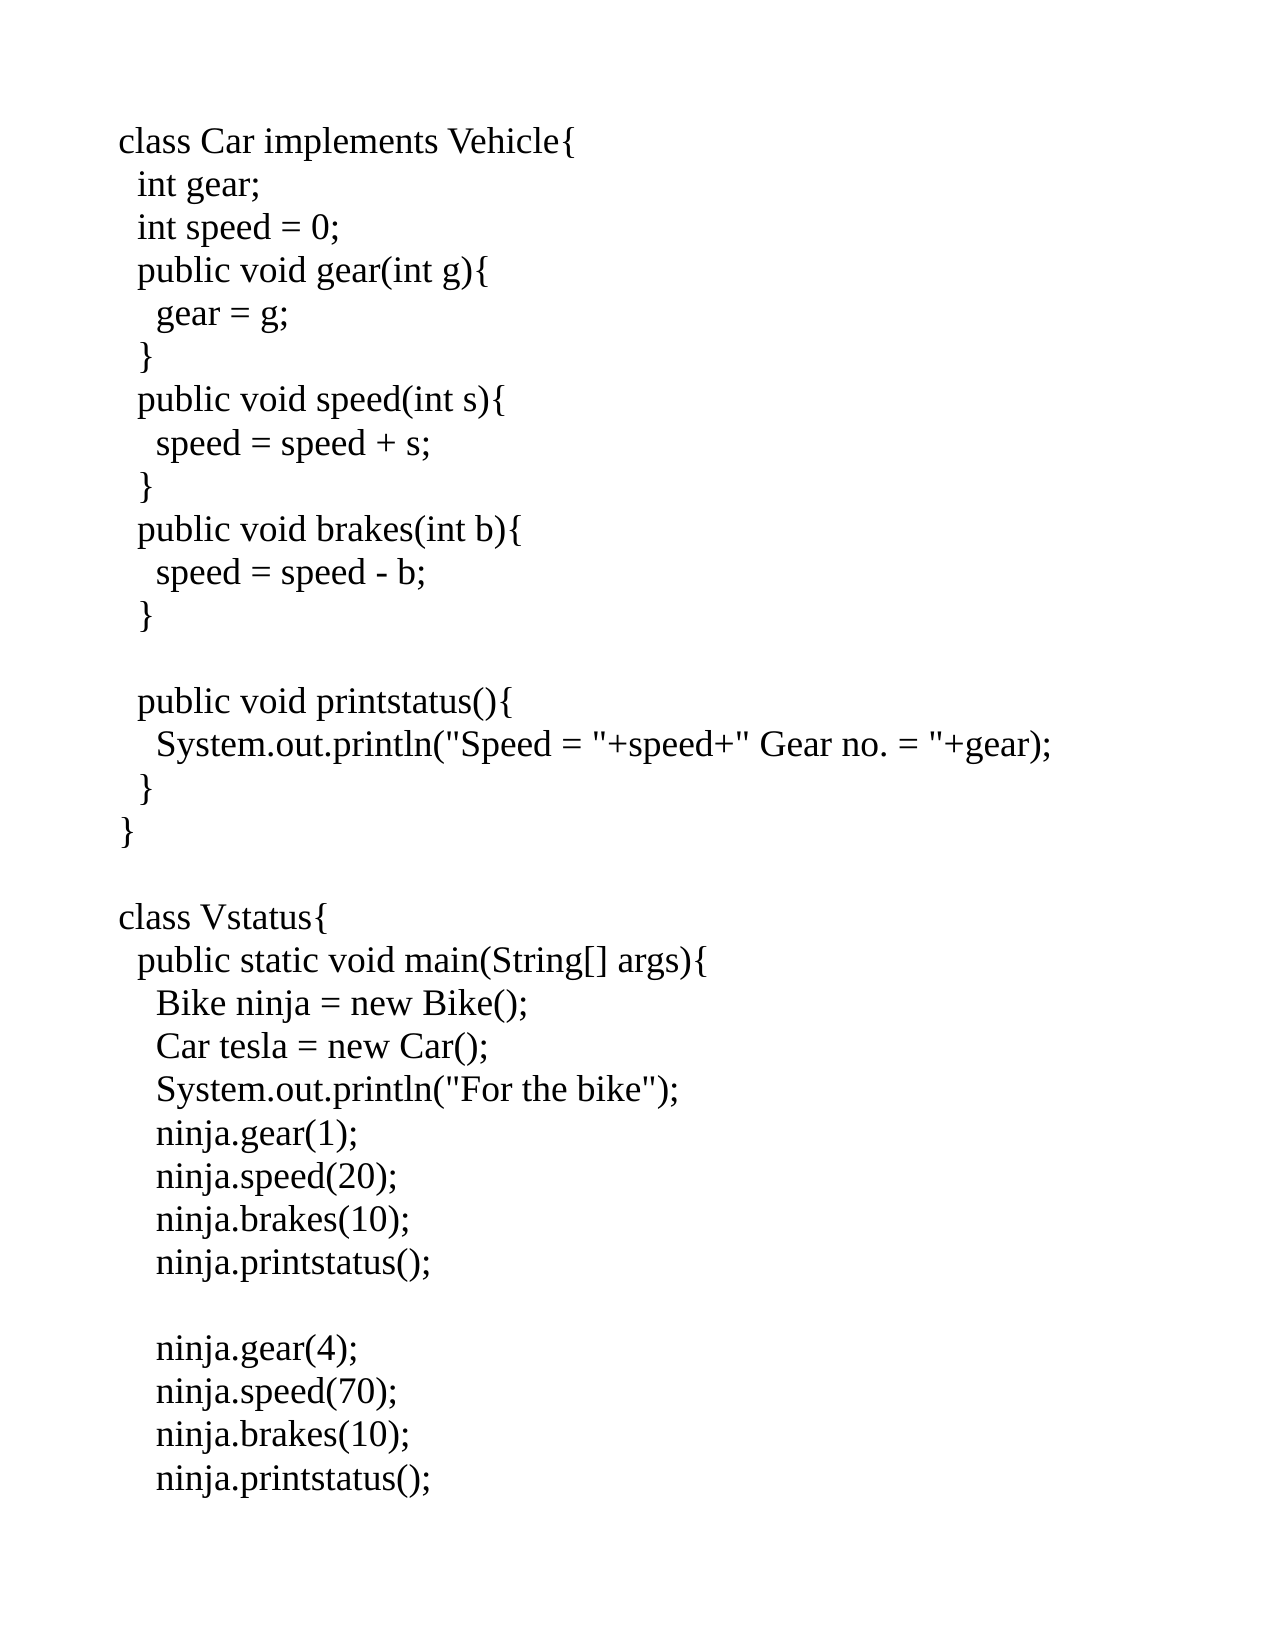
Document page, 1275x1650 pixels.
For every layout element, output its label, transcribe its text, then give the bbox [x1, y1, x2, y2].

text public void gear(int g){ [118, 247, 1157, 291]
text ninja.printstatus(); [118, 1455, 1157, 1498]
text ninja.speed(20); [118, 1153, 1157, 1196]
text System.out.println("For the bike"); [118, 1067, 1157, 1110]
text } [118, 334, 1157, 377]
text public void speed(int s){ [118, 377, 1157, 420]
text ninja.gear(4); [118, 1326, 1157, 1369]
text ninja.printstatus(); [118, 1239, 1157, 1282]
text public void brakes(int b){ [118, 506, 1157, 549]
text class Car implements Vehicle{ [118, 118, 1157, 161]
text Bike ninja = new Bike(); [118, 981, 1157, 1024]
text ninja.brakes(10); [118, 1196, 1157, 1239]
text gear = g; [118, 291, 1157, 334]
text class Vstatus{ [118, 894, 1157, 937]
text } [118, 765, 1157, 808]
text ninja.speed(70); [118, 1369, 1157, 1412]
text } [118, 463, 1157, 506]
text ninja.brakes(10); [118, 1412, 1157, 1455]
text public static void main(String[] args){ [118, 937, 1157, 981]
text int speed = 0; [118, 204, 1157, 247]
text int gear; [118, 161, 1157, 204]
text ninja.gear(1); [118, 1110, 1157, 1153]
text System.out.println("Speed = "+speed+" Gear no. = "+gear); [118, 722, 1157, 765]
text } [118, 808, 1157, 851]
text speed = speed + s; [118, 420, 1157, 463]
text Car tesla = new Car(); [118, 1024, 1157, 1067]
text speed = speed - b; [118, 549, 1157, 592]
text } [118, 592, 1157, 636]
text public void printstatus(){ [118, 679, 1157, 722]
